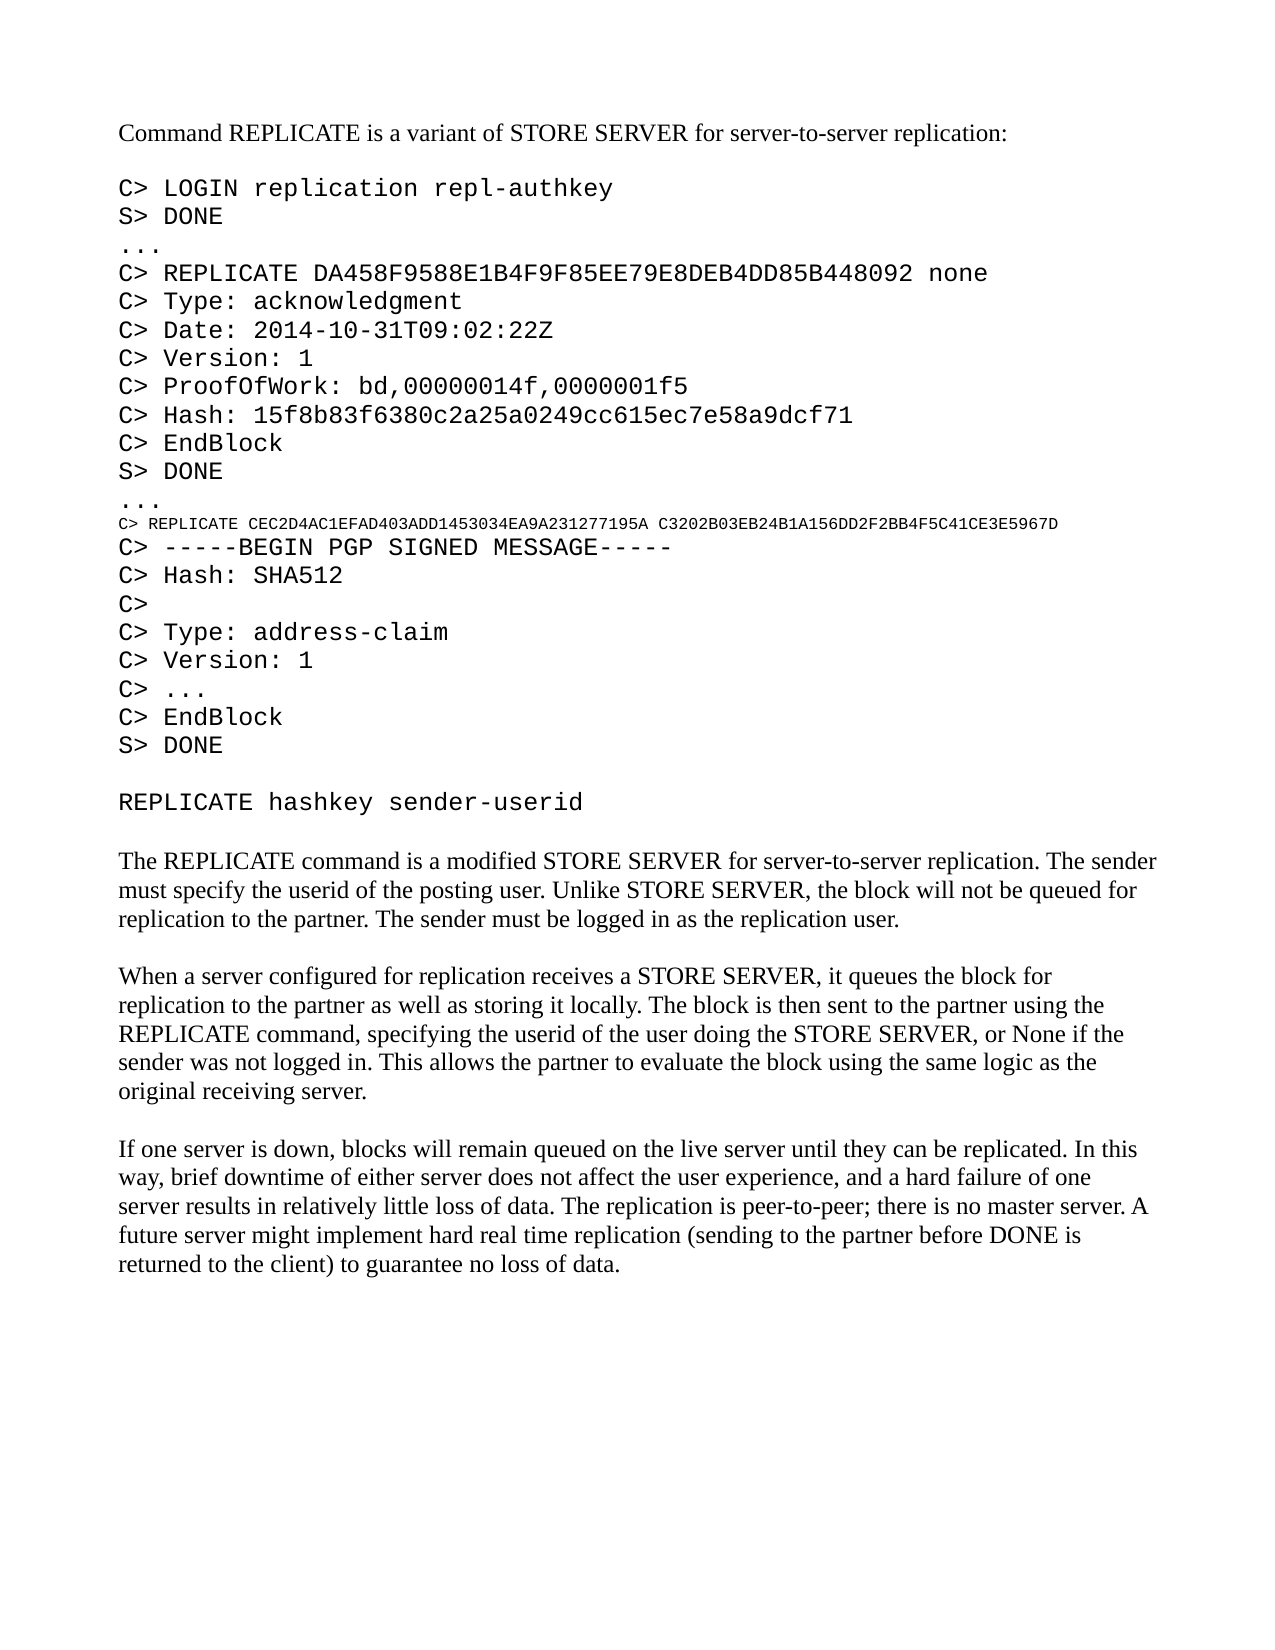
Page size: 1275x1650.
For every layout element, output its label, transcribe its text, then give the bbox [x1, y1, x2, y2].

text C> ... [118, 676, 1157, 704]
text ... [118, 487, 1157, 516]
text C> Version: 1 [118, 648, 1157, 676]
text C> Version: 1 [118, 346, 1157, 374]
text C> Type: acknowledgment [118, 289, 1157, 317]
text ... [118, 232, 1157, 261]
text C> Date: 2014-10-31T09:02:22Z [118, 317, 1157, 346]
text REPLICATE hashkey sender-userid [118, 789, 1157, 818]
text C> Hash: 15f8b83f6380c2a25a0249cc615ec7e58a9dcf71 [118, 402, 1157, 431]
text C> REPLICATE DA458F9588E1B4F9F85EE79E8DEB4DD85B448092 none [118, 261, 1157, 289]
text C> LOGIN replication repl-authkey [118, 176, 1157, 204]
text C> Hash: SHA512 [118, 563, 1157, 591]
text C> REPLICATE CEC2D4AC1EFAD403ADD1453034EA9A231277195A C3202B03EB24B1A156DD2F2BB4F5C41CE3E5967D [118, 516, 1157, 534]
text If one server is down, blocks will remain queued on the live server until they can be replicated. In this way, brief downtime of either server does not affect the user experience, and a hard failure of one server results in relatively little loss of data. The replication is peer-to-peer; there is no master server. A future server might implement hard real time replication (sending to the partner before DONE is returned to the client) to guarantee no loss of data. [118, 1134, 1157, 1277]
text S> DONE [118, 733, 1157, 761]
text C> EndBlock [118, 704, 1157, 733]
text Command REPLICATE is a variant of STORE SERVER for server-to-server replication: [118, 118, 1157, 176]
text The REPLICATE command is a modified STORE SERVER for server-to-server replication. The sender must specify the userid of the posting user. Unlike STORE SERVER, the block will not be queued for replication to the partner. The sender must be logged in as the replication user. [118, 846, 1157, 932]
text C> [118, 591, 1157, 619]
text C> EndBlock [118, 431, 1157, 459]
text S> DONE [118, 459, 1157, 487]
text C> ProofOfWork: bd,00000014f,0000001f5 [118, 374, 1157, 402]
text When a server configured for replication receives a STORE SERVER, it queues the block for replication to the partner as well as storing it locally. The block is then sent to the partner using the REPLICATE command, specifying the userid of the user doing the STORE SERVER, or None if the sender was not logged in. This allows the partner to evaluate the block using the same logic as the original receiving server. [118, 961, 1157, 1105]
text C> -----BEGIN PGP SIGNED MESSAGE----- [118, 534, 1157, 563]
text S> DONE [118, 204, 1157, 232]
text C> Type: address-claim [118, 619, 1157, 648]
